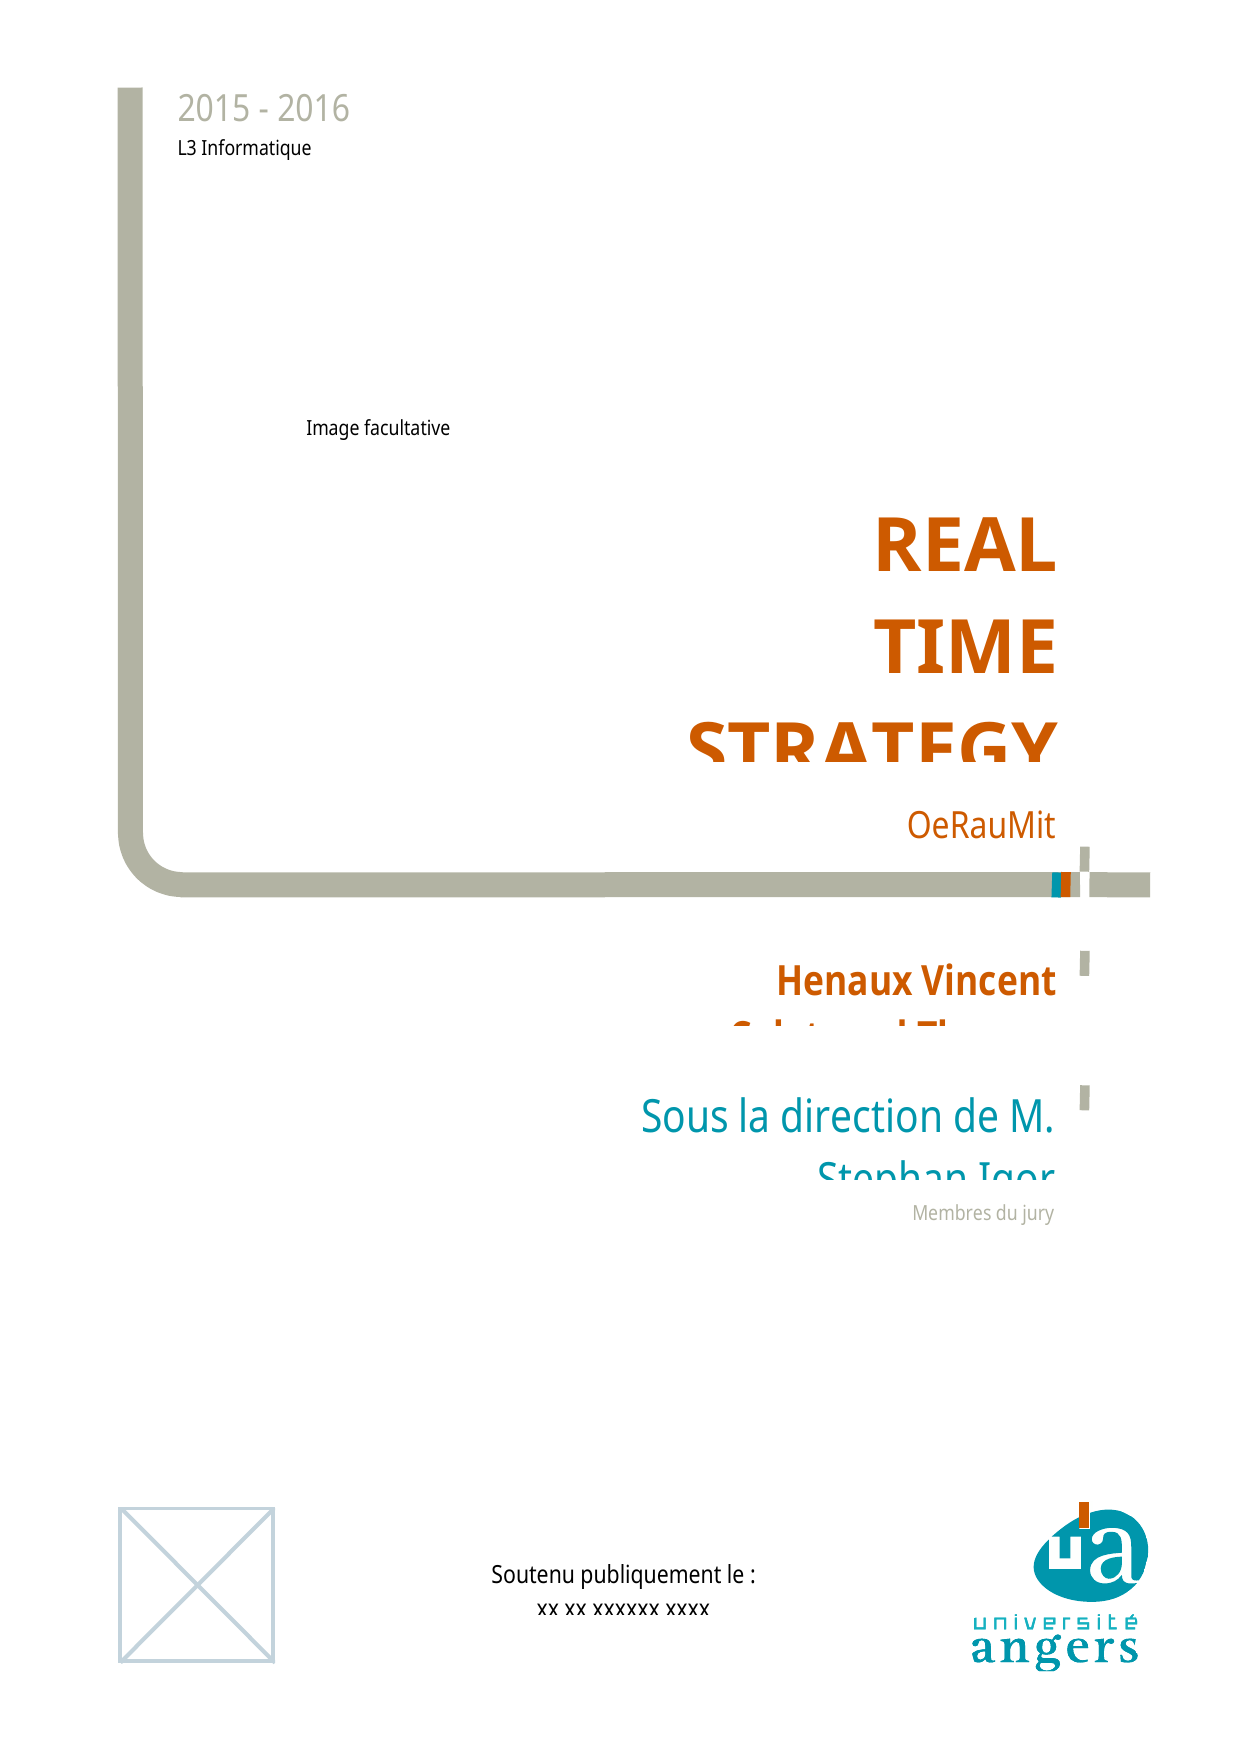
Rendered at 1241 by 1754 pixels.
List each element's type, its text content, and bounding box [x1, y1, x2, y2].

text Image facultative [171, 413, 585, 442]
text STRATEGY [626, 696, 1058, 762]
text Membres du jury [197, 1198, 1054, 1226]
text Henaux Vincent [624, 951, 1057, 1007]
text L3 Informatique [177, 133, 1051, 161]
text TIME [626, 594, 1058, 696]
text Sous la direction de M. [198, 1084, 1055, 1146]
text OeRauMit [623, 798, 1056, 844]
text Stephan Igor [198, 1146, 1055, 1180]
text REAL [626, 492, 1058, 594]
text Calatayud Thomas [624, 1007, 1057, 1025]
text 2015 - 2016 [177, 82, 1051, 133]
text xx xx xxxxxx xxxx [311, 1590, 935, 1615]
text Soutenu publiquement le : [311, 1556, 935, 1590]
